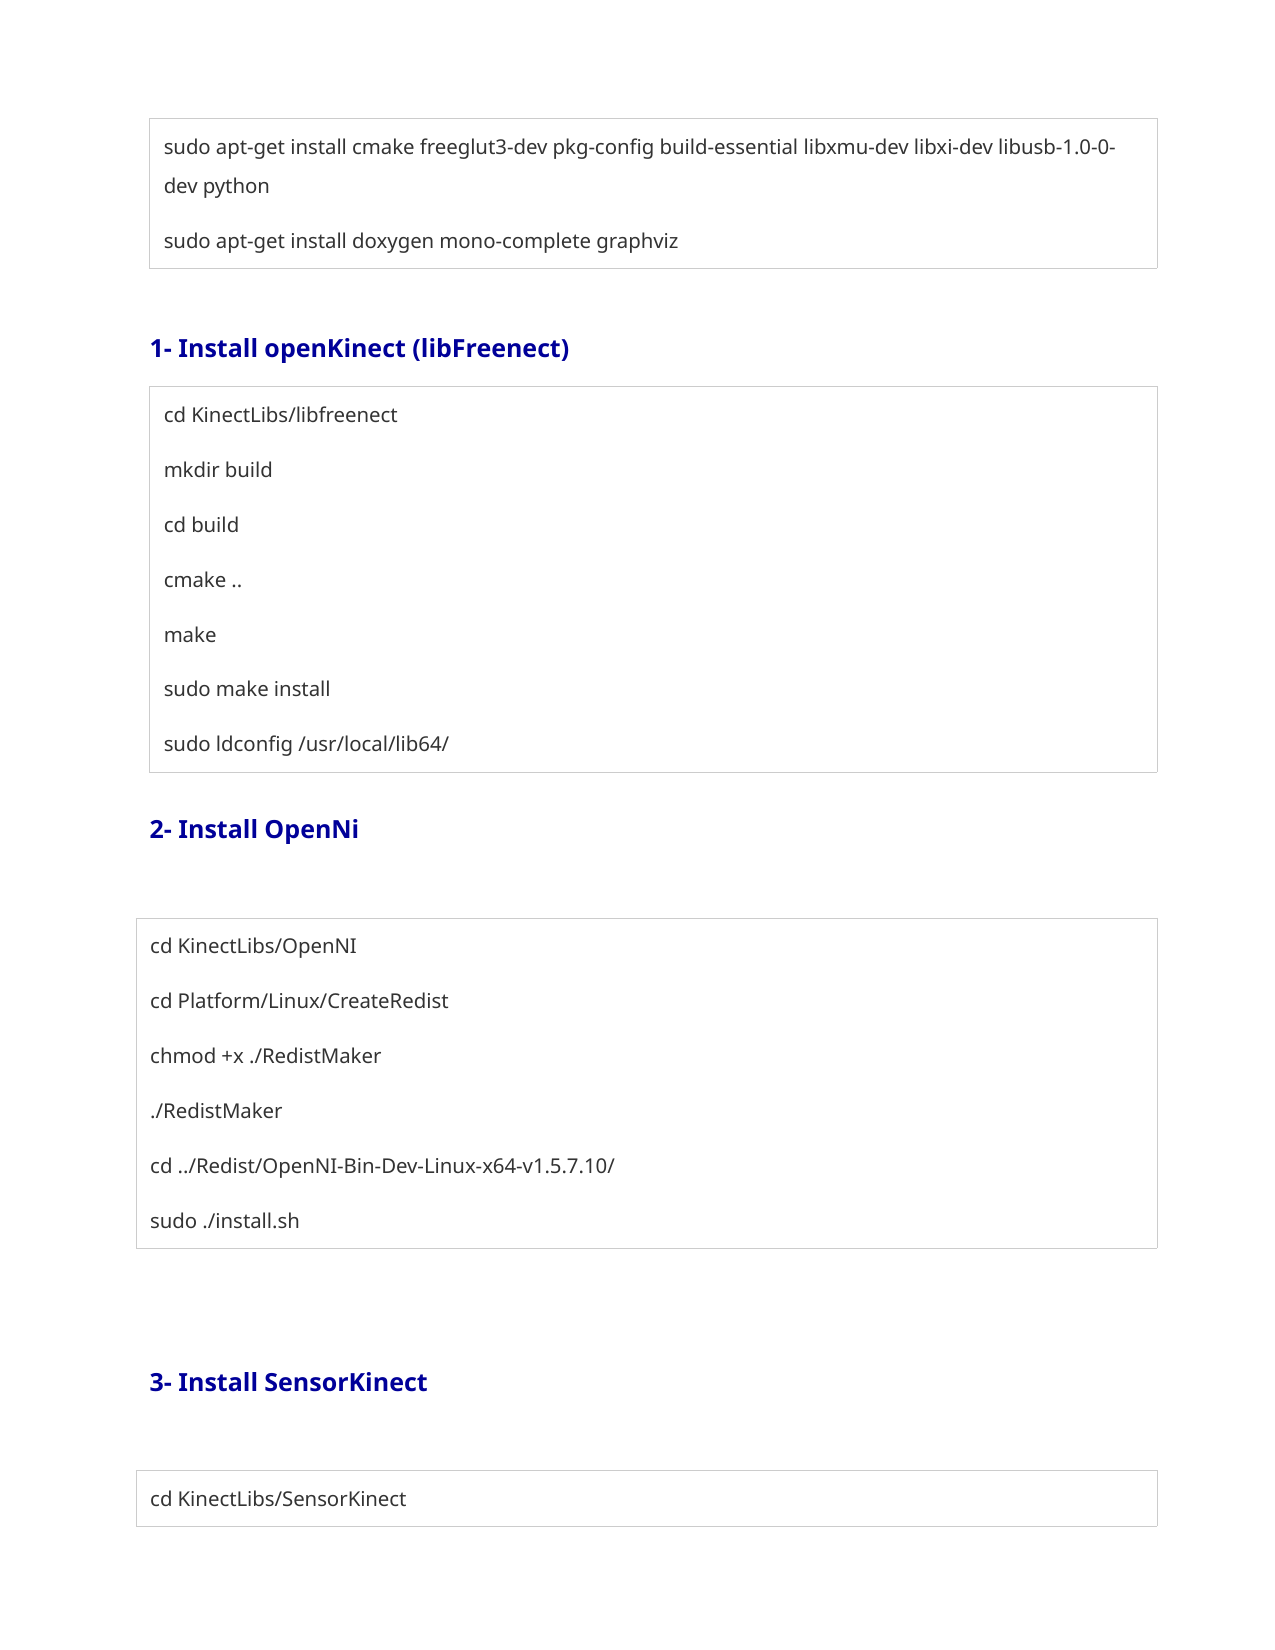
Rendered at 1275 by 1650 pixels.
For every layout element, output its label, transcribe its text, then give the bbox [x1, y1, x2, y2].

subtitle 3- Install SensorKinect [149, 1364, 1157, 1398]
text 1- Install openKinect (libFreenect) [149, 296, 1157, 365]
text sudo ./install.sh [137, 1192, 1157, 1248]
text sudo ldconfig /usr/local/lib64/ [150, 716, 1157, 772]
text cd KinectLibs/SensorKinect [137, 1471, 1157, 1526]
subtitle 2- Install OpenNi [149, 812, 1157, 846]
text sudo make install [150, 661, 1157, 703]
text mkdir build [150, 441, 1157, 483]
text cd build [150, 496, 1157, 538]
text sudo apt-get install cmake freeglut3-dev pkg-config build-essential libxmu-dev libxi-dev libusb-1.0-0-dev python [150, 119, 1157, 199]
text cd KinectLibs/libfreenect [150, 387, 1157, 428]
text cd ../Redist/OpenNI-Bin-Dev-Linux-x64-v1.5.7.10/ [137, 1137, 1157, 1179]
text cd Platform/Linux/CreateRedist [137, 972, 1157, 1014]
text ./RedistMaker [137, 1082, 1157, 1124]
text make [150, 606, 1157, 648]
text cd KinectLibs/OpenNI [137, 919, 1157, 959]
text sudo apt-get install doxygen mono-complete graphviz [150, 212, 1157, 268]
text cmake .. [150, 551, 1157, 593]
text chmod +x ./RedistMaker [137, 1027, 1157, 1069]
